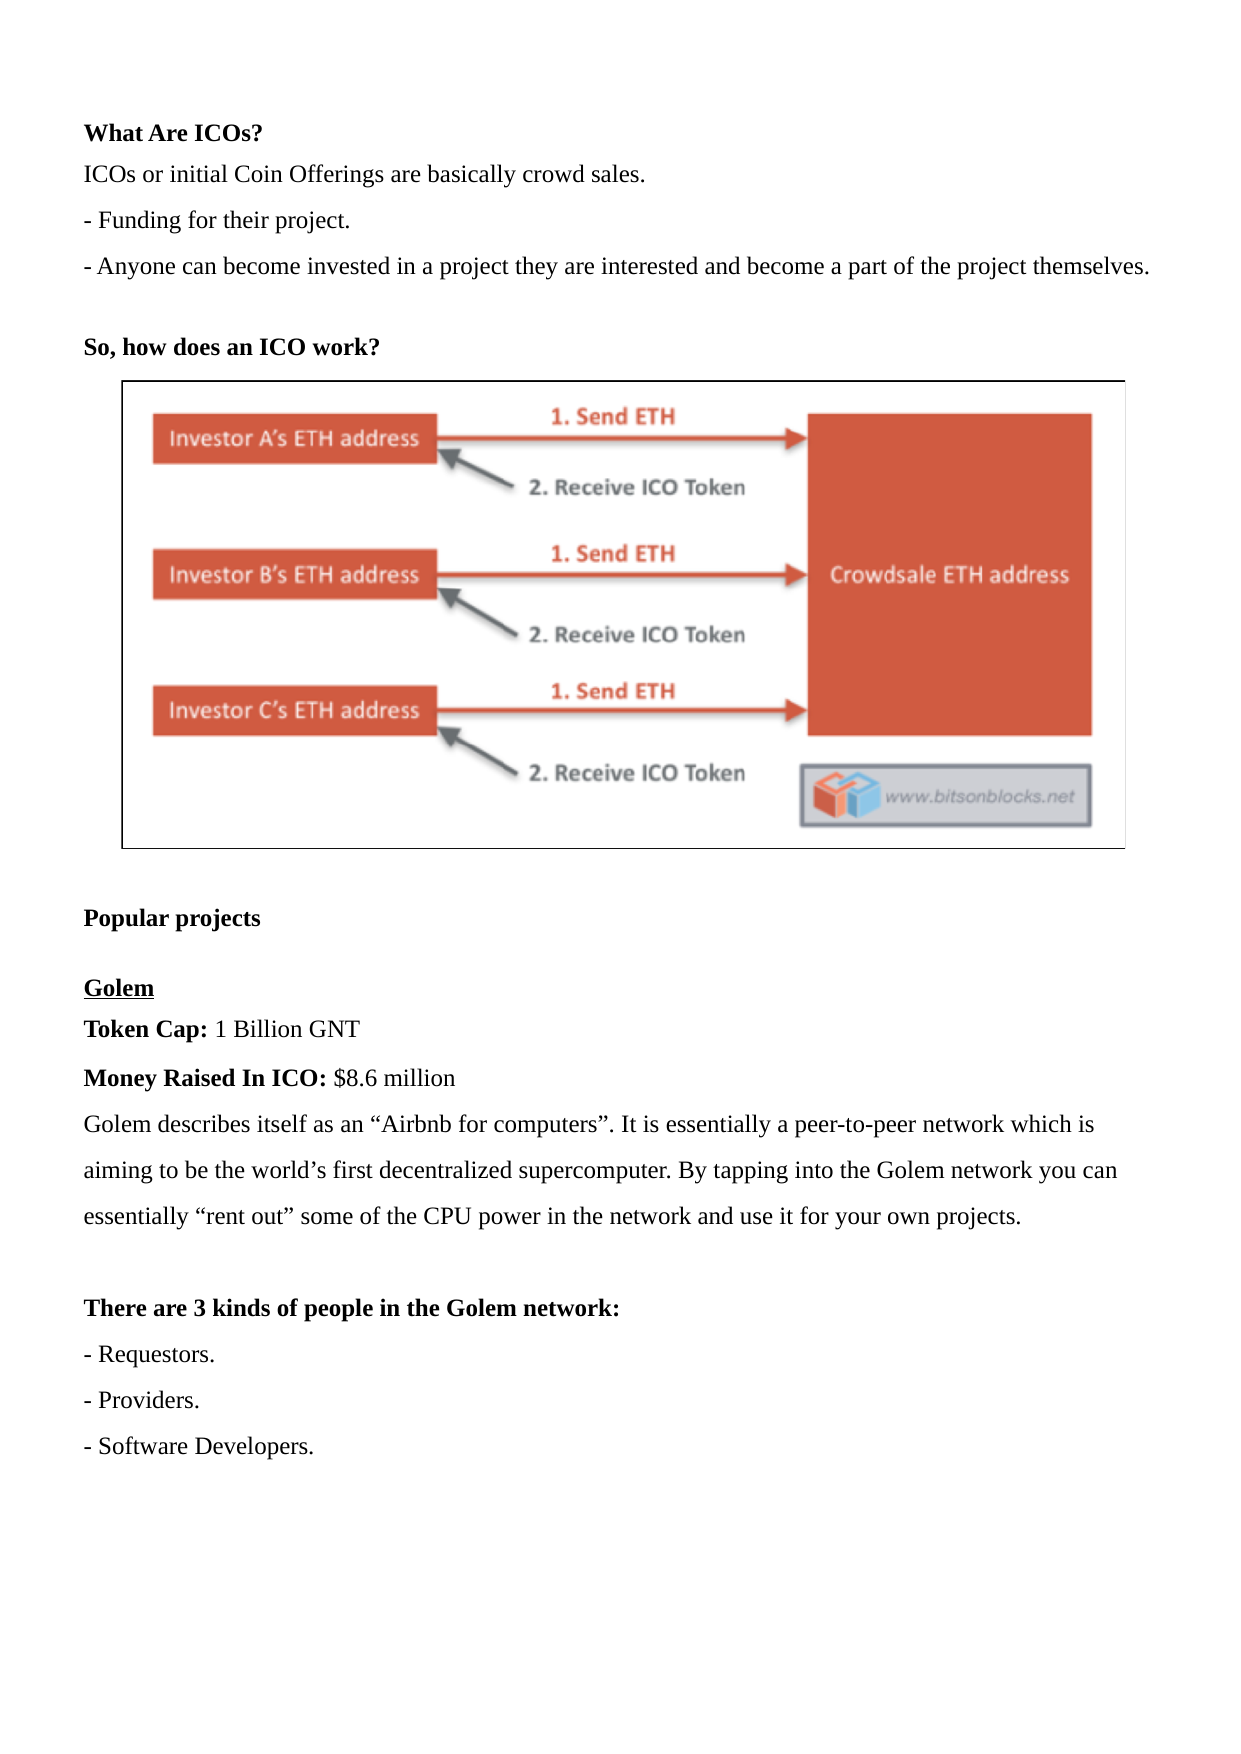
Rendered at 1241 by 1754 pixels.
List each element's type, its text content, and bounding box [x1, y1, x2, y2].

text Popular projects [83, 903, 1163, 932]
list - Software Developers. [83, 1431, 1163, 1460]
text There are 3 kinds of people in the Golem network: [83, 1293, 1163, 1322]
text So, how does an ICO work? [83, 297, 1163, 360]
list - Requestors. [83, 1339, 1163, 1368]
list - Anyone can become invested in a project they are interested and become a part of the project themselves. [83, 251, 1163, 280]
subtitle What Are ICOs? [83, 118, 1163, 147]
text Token Cap: 1 Billion GNT [83, 1014, 1163, 1043]
subtitle Golem [83, 973, 1163, 1002]
text Money Raised In ICO: $8.6 million [83, 1063, 1163, 1092]
text Golem describes itself as an “Airbnb for computers”. It is essentially a peer-to-peer network which is aiming to be the world’s first decentralized supercomputer. By tapping into the Golem network you can essentially “rent out” some of the CPU power in the network and use it for your own projects. [83, 1109, 1163, 1230]
list - Funding for their project. [83, 205, 1163, 234]
list - Providers. [83, 1385, 1163, 1414]
text ICOs or initial Coin Offerings are basically crowd sales. [83, 159, 1163, 188]
picture [121, 380, 1126, 849]
